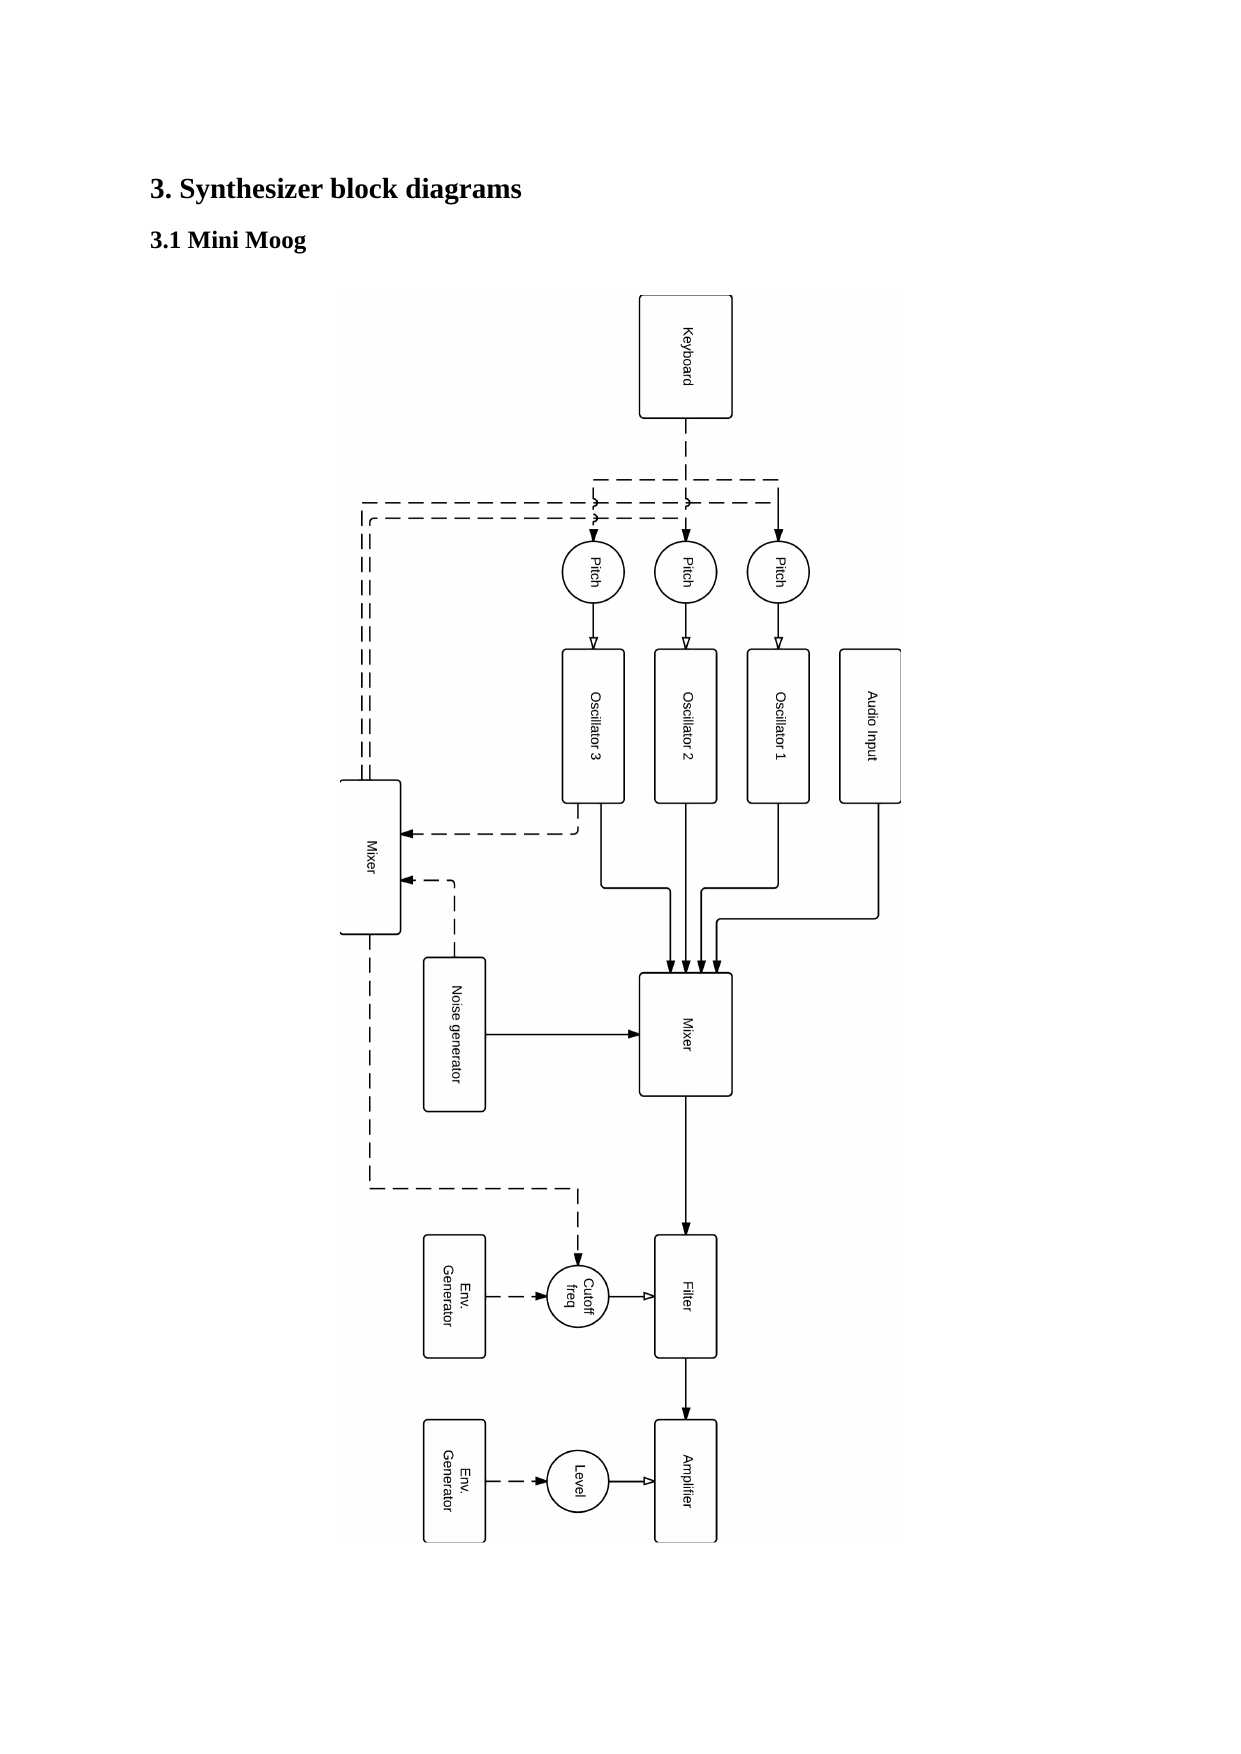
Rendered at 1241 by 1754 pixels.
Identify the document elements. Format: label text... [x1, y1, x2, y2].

subtitle 3. Synthesizer block diagrams [150, 171, 1091, 204]
subtitle 3.1 Mini Moog [150, 225, 1091, 254]
picture [339, 295, 901, 1543]
